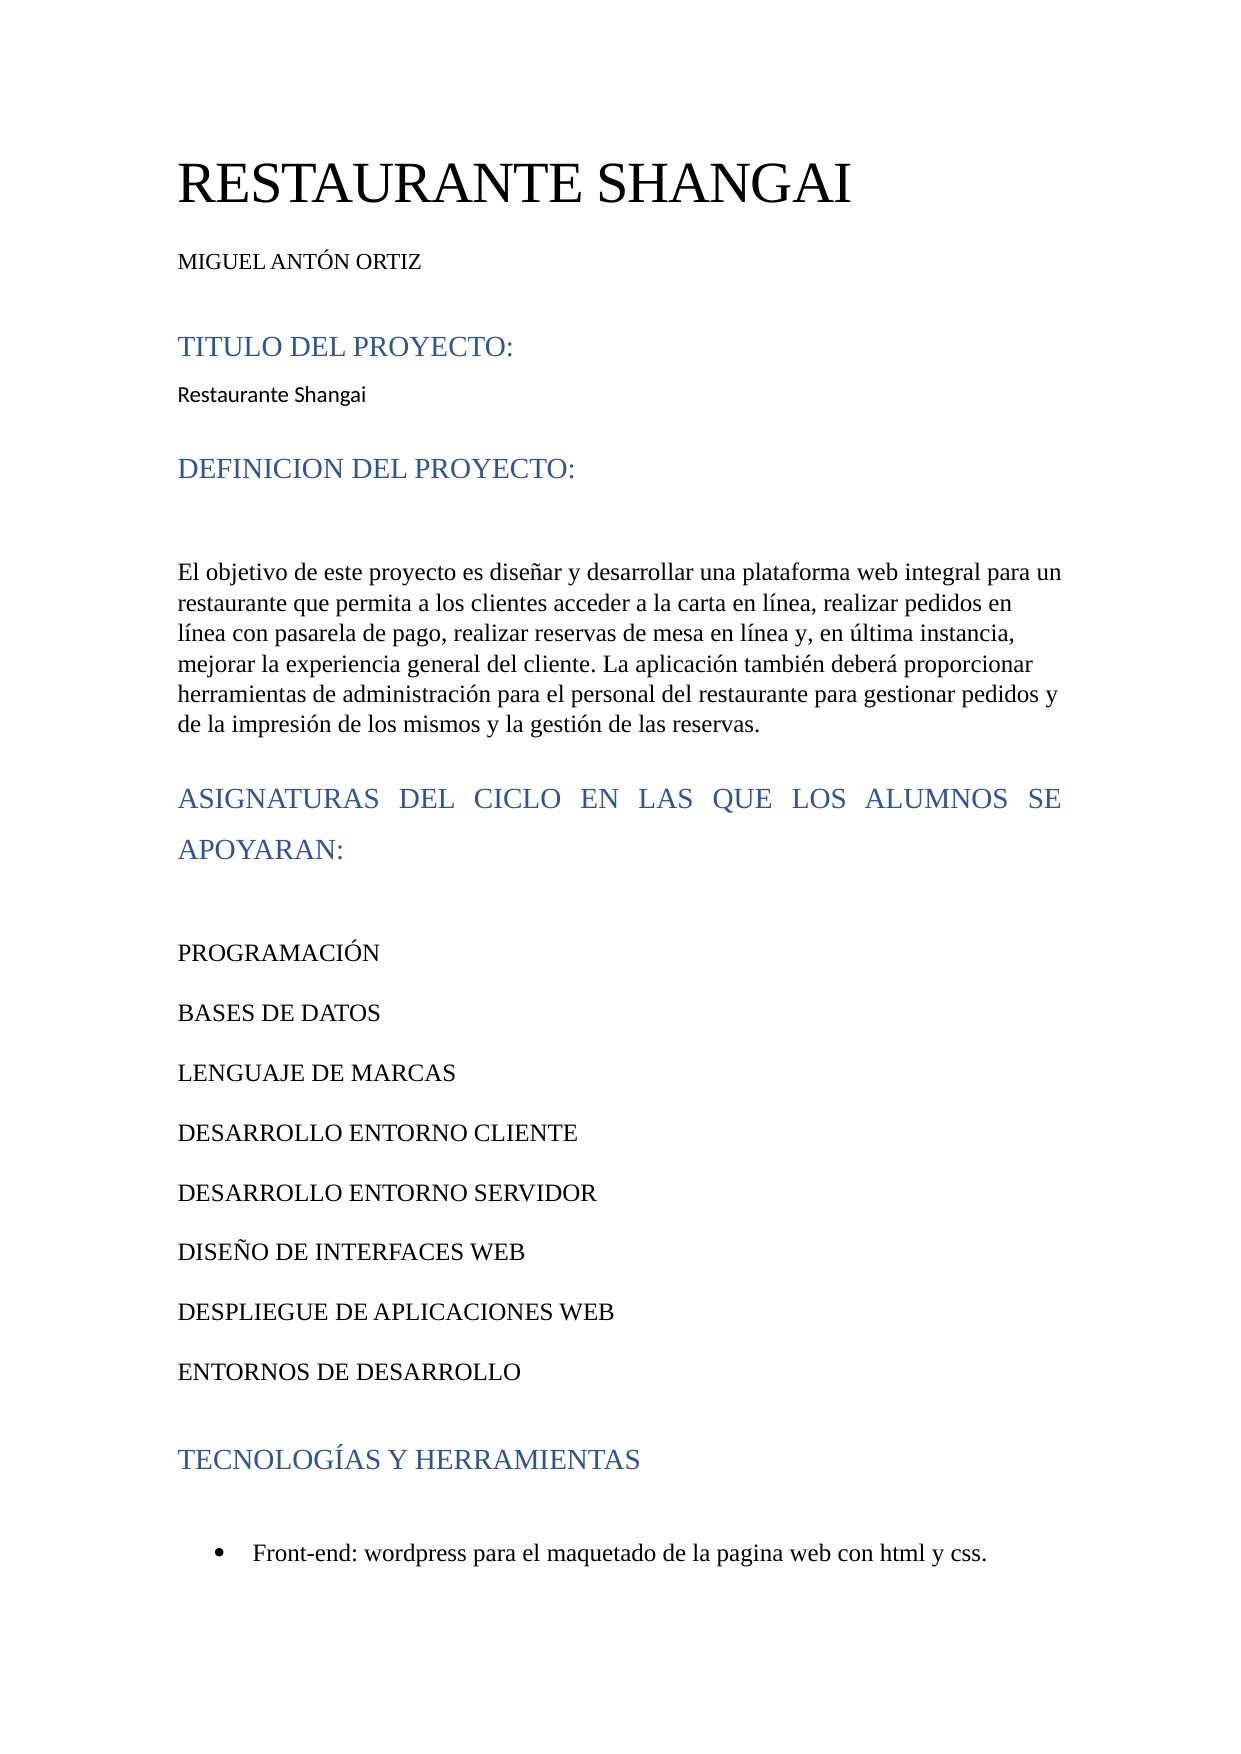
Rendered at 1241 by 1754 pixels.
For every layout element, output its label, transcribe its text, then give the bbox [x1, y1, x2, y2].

text El objetivo de este proyecto es diseñar y desarrollar una plataforma web integral para un restaurante que permita a los clientes acceder a la carta en línea, realizar pedidos en línea con pasarela de pago, realizar reservas de mesa en línea y, en última instancia, mejorar la experiencia general del cliente. La aplicación también deberá proporcionar herramientas de administración para el personal del restaurante para gestionar pedidos y de la impresión de los mismos y la gestión de las reservas. [177, 557, 1063, 738]
text Restaurante Shangai [177, 380, 1063, 408]
text DISEÑO DE INTERFACES WEB [177, 1237, 1063, 1266]
subtitle TITULO DEL PROYECTO: [177, 329, 1063, 363]
subtitle DEFINICION DEL PROYECTO: [177, 451, 1063, 484]
subtitle ASIGNATURAS DEL CICLO EN LAS QUE LOS ALUMNOS SE APOYARAN: [177, 782, 1063, 866]
text RESTAURANTE SHANGAI [177, 148, 1063, 215]
text BASES DE DATOS [177, 998, 1063, 1027]
text DESARROLLO ENTORNO SERVIDOR [177, 1178, 1063, 1206]
text DESARROLLO ENTORNO CLIENTE [177, 1118, 1063, 1147]
text ENTORNOS DE DESARROLLO [177, 1357, 1063, 1386]
text MIGUEL ANTÓN ORTIZ [177, 248, 1063, 274]
text PROGRAMACIÓN [177, 938, 1063, 967]
list Front-end: wordpress para el maquetado de la pagina web con html y css. [215, 1538, 1063, 1567]
text LENGUAJE DE MARCAS [177, 1058, 1063, 1087]
subtitle TECNOLOGÍAS Y HERRAMIENTAS [177, 1442, 1063, 1475]
text DESPLIEGUE DE APLICACIONES WEB [177, 1297, 1063, 1326]
